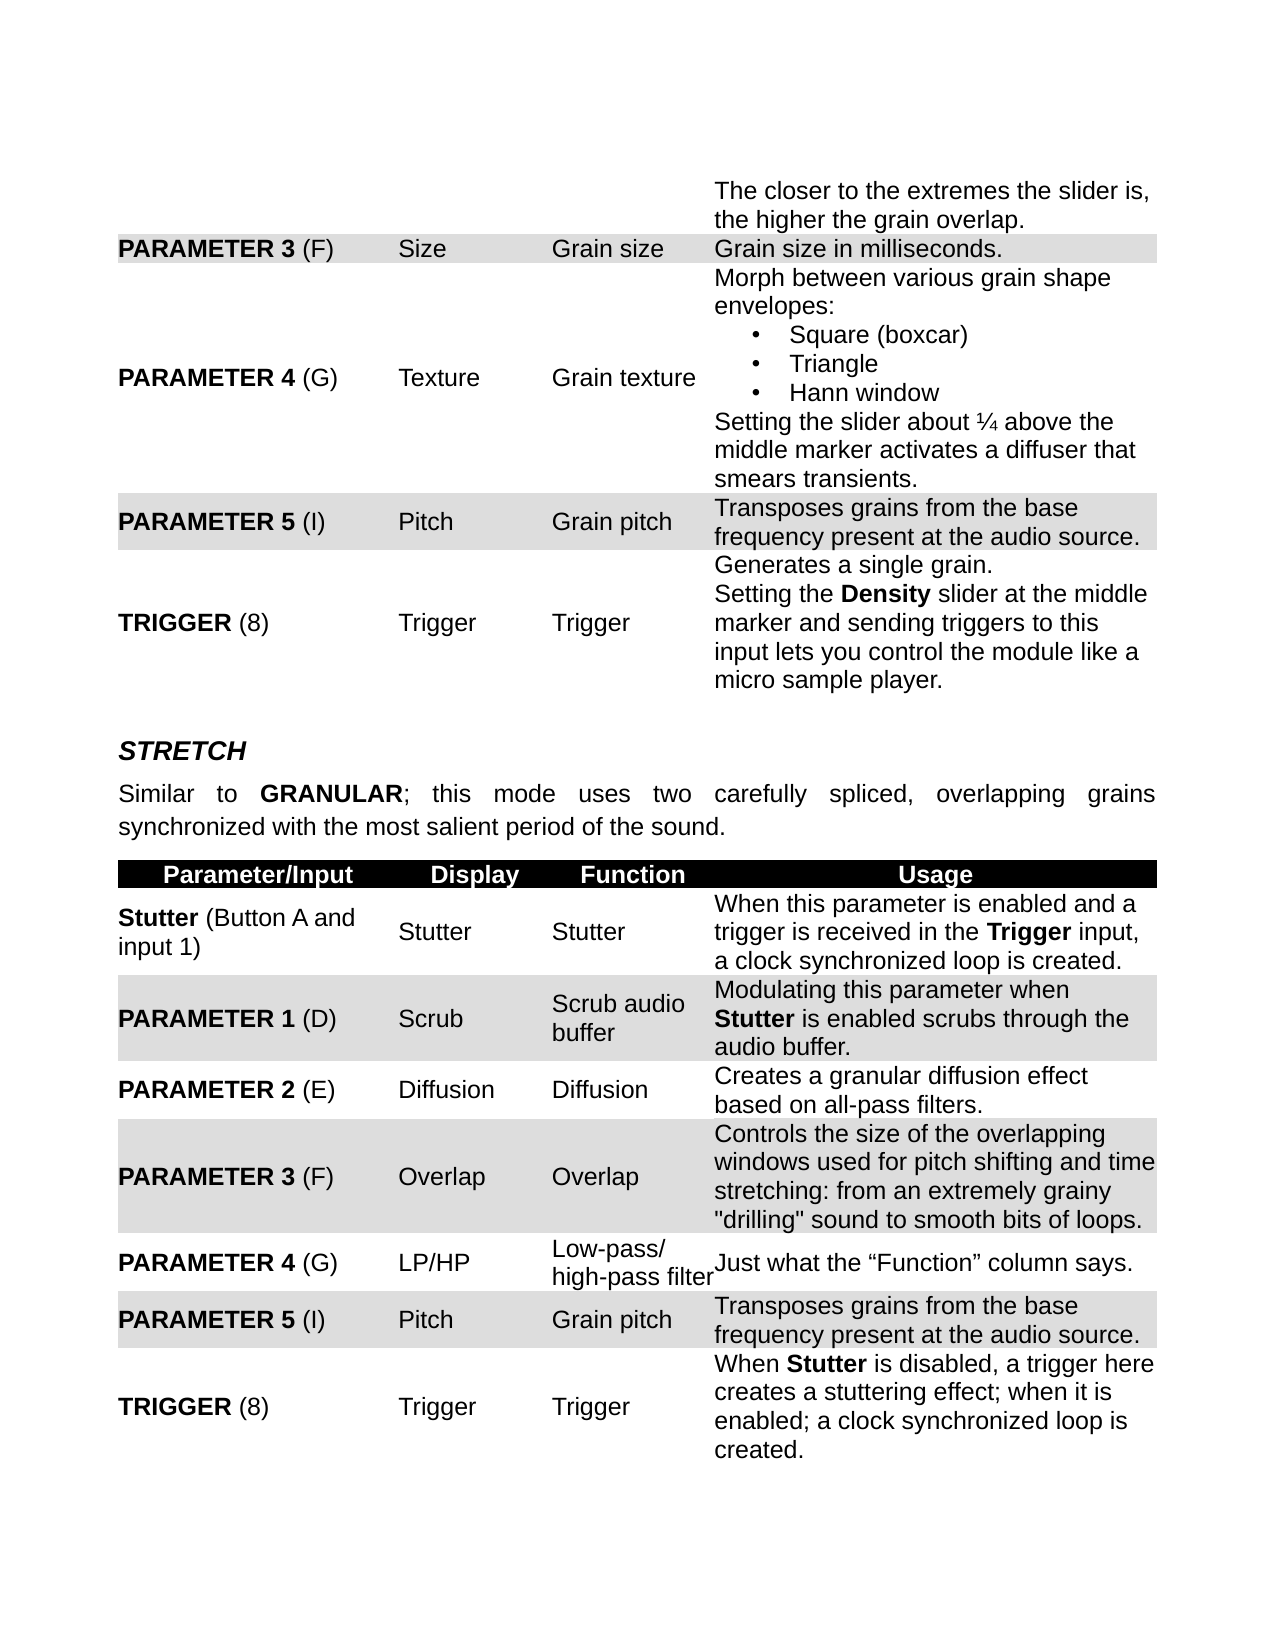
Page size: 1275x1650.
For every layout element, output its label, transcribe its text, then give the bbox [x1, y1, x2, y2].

table_cell Scrub [398, 1032, 552, 1061]
table_cell PARAMETER 5 (I) [118, 536, 398, 550]
table_cell Diffusion [398, 1061, 552, 1075]
table_cell Overlap [398, 1190, 552, 1233]
table_cell PARAMETER 5 (I) [118, 1291, 398, 1305]
table_cell TRIGGER (8) [118, 637, 398, 694]
table_cell Grain texture [552, 263, 714, 363]
table_cell PARAMETER 4 (G) [118, 1234, 398, 1248]
table_cell Stutter [398, 889, 552, 917]
table_cell Diffusion [398, 1104, 552, 1118]
table_cell Overlap [398, 1119, 552, 1162]
table_cell Overlap [552, 1190, 714, 1233]
table_cell Stutter [552, 946, 714, 975]
table_cell Overlap [552, 1119, 714, 1162]
table_cell TRIGGER (8) [118, 1420, 398, 1463]
table_cell Trigger [552, 1349, 714, 1392]
text Similar to GRANULAR; this mode uses two carefully spliced, overlapping grains synchronized with the most salient period of the sound. [118, 779, 1157, 841]
table_cell PARAMETER 4 (G) [118, 392, 398, 493]
table_cell Scrub [398, 975, 552, 1003]
table_cell Trigger [552, 1420, 714, 1463]
table_cell Diffusion [552, 1104, 714, 1118]
table_cell PARAMETER 3 (F) [118, 1119, 398, 1162]
table_cell Stutter (Button A and input 1) [118, 960, 398, 975]
table_cell LP/HP [398, 1234, 552, 1248]
table_cell TRIGGER (8) [118, 550, 398, 608]
table_cell Trigger [398, 637, 552, 694]
table_cell Stutter (Button A and input 1) [118, 889, 398, 903]
table_cell PARAMETER 3 (F) [118, 1190, 398, 1233]
table_cell TRIGGER (8) [118, 1349, 398, 1392]
table_cell Trigger [398, 1349, 552, 1392]
table_cell Scrub audio buffer [552, 975, 714, 989]
table_cell Trigger [552, 550, 714, 608]
table_cell Scrub audio buffer [552, 1047, 714, 1061]
table_cell Stutter [552, 889, 714, 917]
table_cell Just what the “Function” column says. [714, 1234, 1157, 1248]
table_cell Density [398, 176, 552, 234]
table_cell Grain pitch [552, 1334, 714, 1348]
table_cell PARAMETER 2 (E) [118, 176, 398, 234]
table_cell Grain density [552, 176, 714, 234]
table_cell Just what the “Function” column says. [714, 1277, 1157, 1291]
table_cell Grain pitch [552, 1291, 714, 1305]
table_cell PARAMETER 5 (I) [118, 1334, 398, 1348]
table_cell PARAMETER 2 (E) [118, 1104, 398, 1118]
table_cell LP/HP [398, 1277, 552, 1291]
table_cell Trigger [398, 1420, 552, 1463]
table_cell Trigger [552, 637, 714, 694]
table_cell PARAMETER 5 (I) [118, 493, 398, 507]
subtitle STRETCH [118, 735, 1157, 767]
table_cell Pitch [398, 493, 552, 507]
table_cell Stutter [398, 946, 552, 975]
table_cell PARAMETER 4 (G) [118, 263, 398, 363]
table_cell Pitch [398, 536, 552, 550]
table_cell Grain texture [552, 392, 714, 493]
table_cell Texture [398, 392, 552, 493]
table_cell Pitch [398, 1291, 552, 1305]
table_cell Diffusion [552, 1061, 714, 1075]
table_cell Pitch [398, 1334, 552, 1348]
table_cell PARAMETER 1 (D) [118, 975, 398, 1003]
table_cell PARAMETER 1 (D) [118, 1032, 398, 1061]
table_cell Trigger [398, 550, 552, 608]
table_cell PARAMETER 4 (G) [118, 1277, 398, 1291]
table_cell Grain pitch [552, 536, 714, 550]
table_cell Grain pitch [552, 493, 714, 507]
table_cell Texture [398, 263, 552, 363]
table_cell PARAMETER 2 (E) [118, 1061, 398, 1075]
